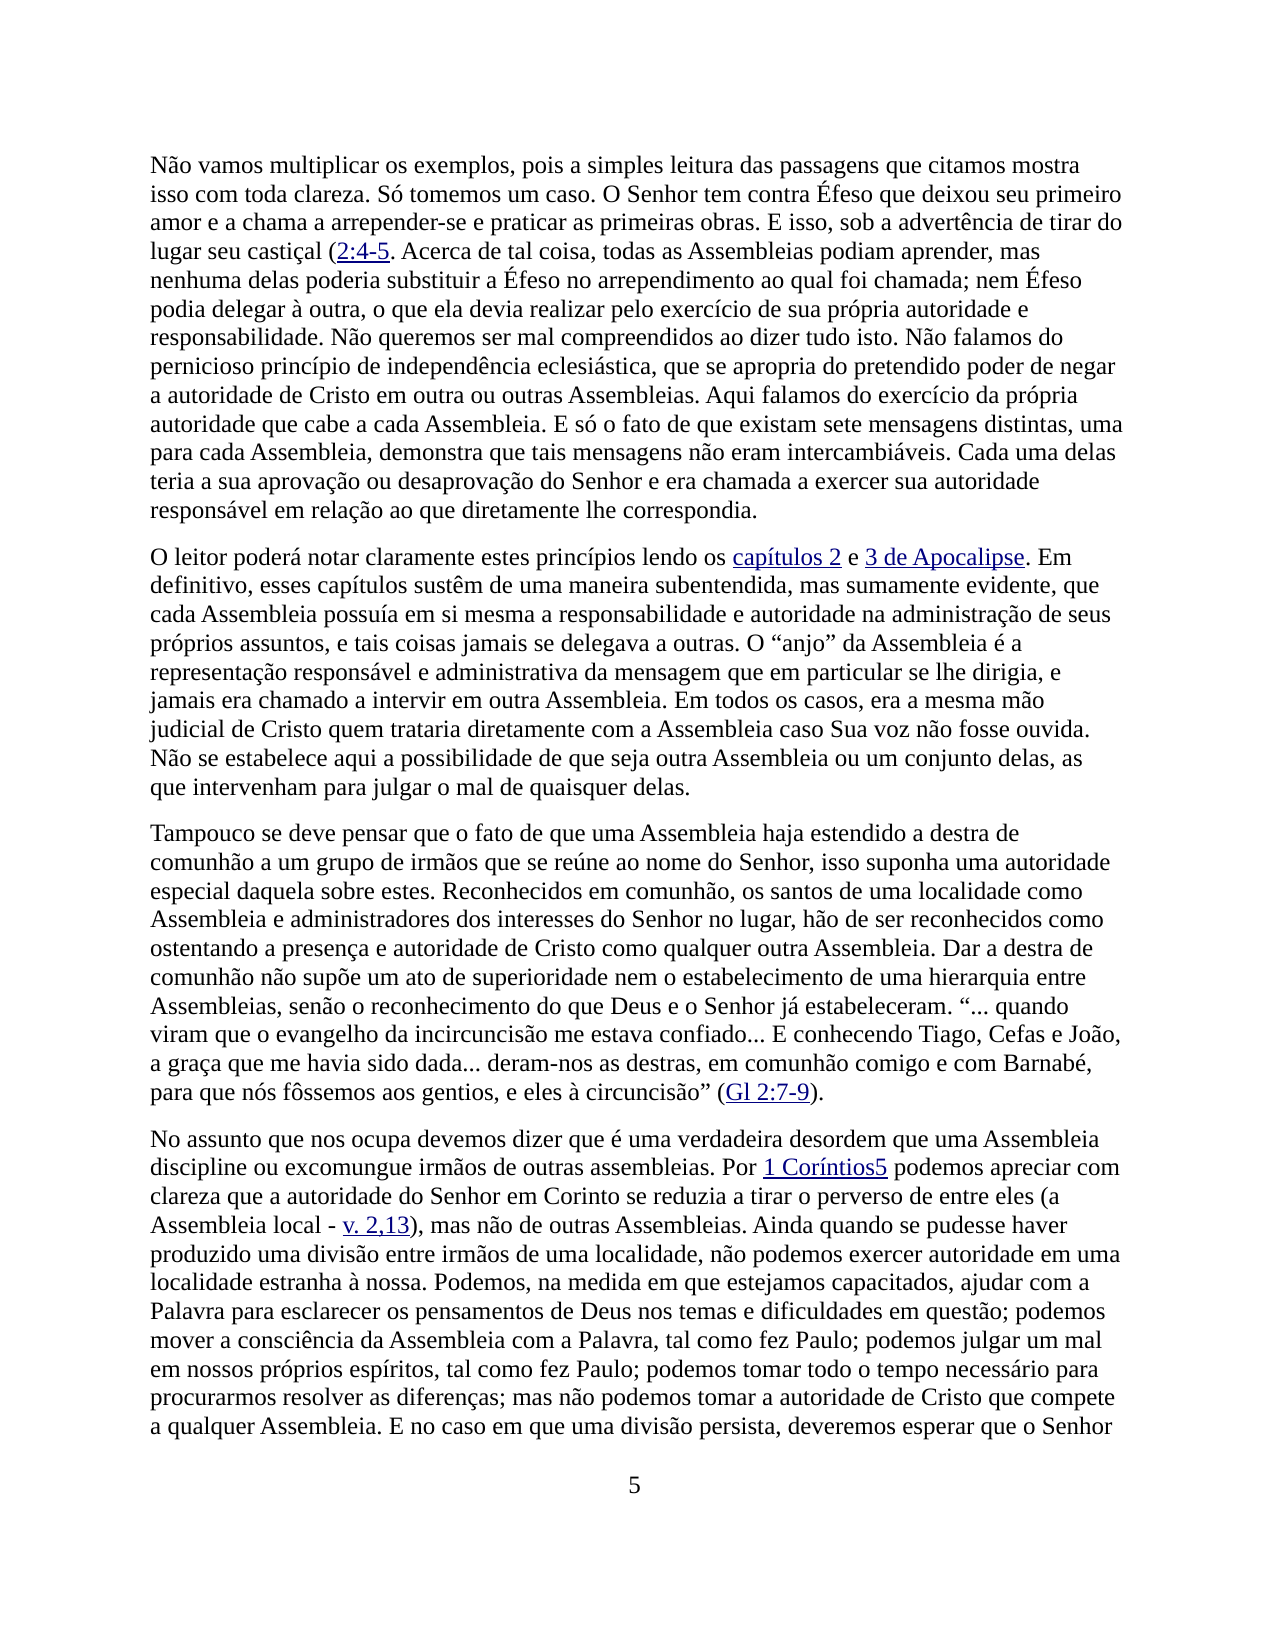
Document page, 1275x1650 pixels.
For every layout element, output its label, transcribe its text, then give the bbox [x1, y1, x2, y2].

text Tampouco se deve pensar que o fato de que uma Assembleia haja estendido a destra de comunhão a um grupo de irmãos que se reúne ao nome do Senhor, isso suponha uma autoridade especial daquela sobre estes. Reconhecidos em comunhão, os santos de uma localidade como Assembleia e administradores dos interesses do Senhor no lugar, hão de ser reconhecidos como ostentando a presença e autoridade de Cristo como qualquer outra Assembleia. Dar a destra de comunhão não supõe um ato de superioridade nem o estabelecimento de uma hierarquia entre Assembleias, senão o reconhecimento do que Deus e o Senhor já estabeleceram. “... quando viram que o evangelho da incircuncisão me estava confiado... E conhecendo Tiago, Cefas e João, a graça que me havia sido dada... deram-nos as destras, em comunhão comigo e com Barnabé, para que nós fôssemos aos gentios, e eles à circuncisão” (Gl 2:7-9). [150, 818, 1125, 1106]
text O leitor poderá notar claramente estes princípios lendo os capítulos 2 e 3 de Apocalipse. Em definitivo, esses capítulos sustêm de uma maneira subentendida, mas sumamente evidente, que cada Assembleia possuía em si mesma a responsabilidade e autoridade na administração de seus próprios assuntos, e tais coisas jamais se delegava a outras. O “anjo” da Assembleia é a representação responsável e administrativa da mensagem que em particular se lhe dirigia, e jamais era chamado a intervir em outra Assembleia. Em todos os casos, era a mesma mão judicial de Cristo quem trataria diretamente com a Assembleia caso Sua voz não fosse ouvida. Não se estabelece aqui a possibilidade de que seja outra Assembleia ou um conjunto delas, as que intervenham para julgar o mal de quaisquer delas. [150, 542, 1125, 800]
text No assunto que nos ocupa devemos dizer que é uma verdadeira desordem que uma Assembleia discipline ou excomungue irmãos de outras assembleias. Por 1 Coríntios5 podemos apreciar com clareza que a autoridade do Senhor em Corinto se reduzia a tirar o perverso de entre eles (a Assembleia local - v. 2,13), mas não de outras Assembleias. Ainda quando se pudesse haver produzido uma divisão entre irmãos de uma localidade, não podemos exercer autoridade em uma localidade estranha à nossa. Podemos, na medida em que estejamos capacitados, ajudar com a Palavra para esclarecer os pensamentos de Deus nos temas e dificuldades em questão; podemos mover a consciência da Assembleia com a Palavra, tal como fez Paulo; podemos julgar um mal em nossos próprios espíritos, tal como fez Paulo; podemos tomar todo o tempo necessário para procurarmos resolver as diferenças; mas não podemos tomar a autoridade de Cristo que compete a qualquer Assembleia. E no caso em que uma divisão persista, deveremos esperar que o Senhor [150, 1124, 1125, 1440]
text Não vamos multiplicar os exemplos, pois a simples leitura das passagens que citamos mostra isso com toda clareza. Só tomemos um caso. O Senhor tem contra Éfeso que deixou seu primeiro amor e a chama a arrepender-se e praticar as primeiras obras. E isso, sob a advertência de tirar do lugar seu castiçal (2:4-5. Acerca de tal coisa, todas as Assembleias podiam aprender, mas nenhuma delas poderia substituir a Éfeso no arrependimento ao qual foi chamada; nem Éfeso podia delegar à outra, o que ela devia realizar pelo exercício de sua própria autoridade e responsabilidade. Não queremos ser mal compreendidos ao dizer tudo isto. Não falamos do pernicioso princípio de independência eclesiástica, que se apropria do pretendido poder de negar a autoridade de Cristo em outra ou outras Assembleias. Aqui falamos do exercício da própria autoridade que cabe a cada Assembleia. E só o fato de que existam sete mensagens distintas, uma para cada Assembleia, demonstra que tais mensagens não eram intercambiáveis. Cada uma delas teria a sua aprovação ou desaprovação do Senhor e era chamada a exercer sua autoridade responsável em relação ao que diretamente lhe correspondia. [150, 150, 1125, 524]
